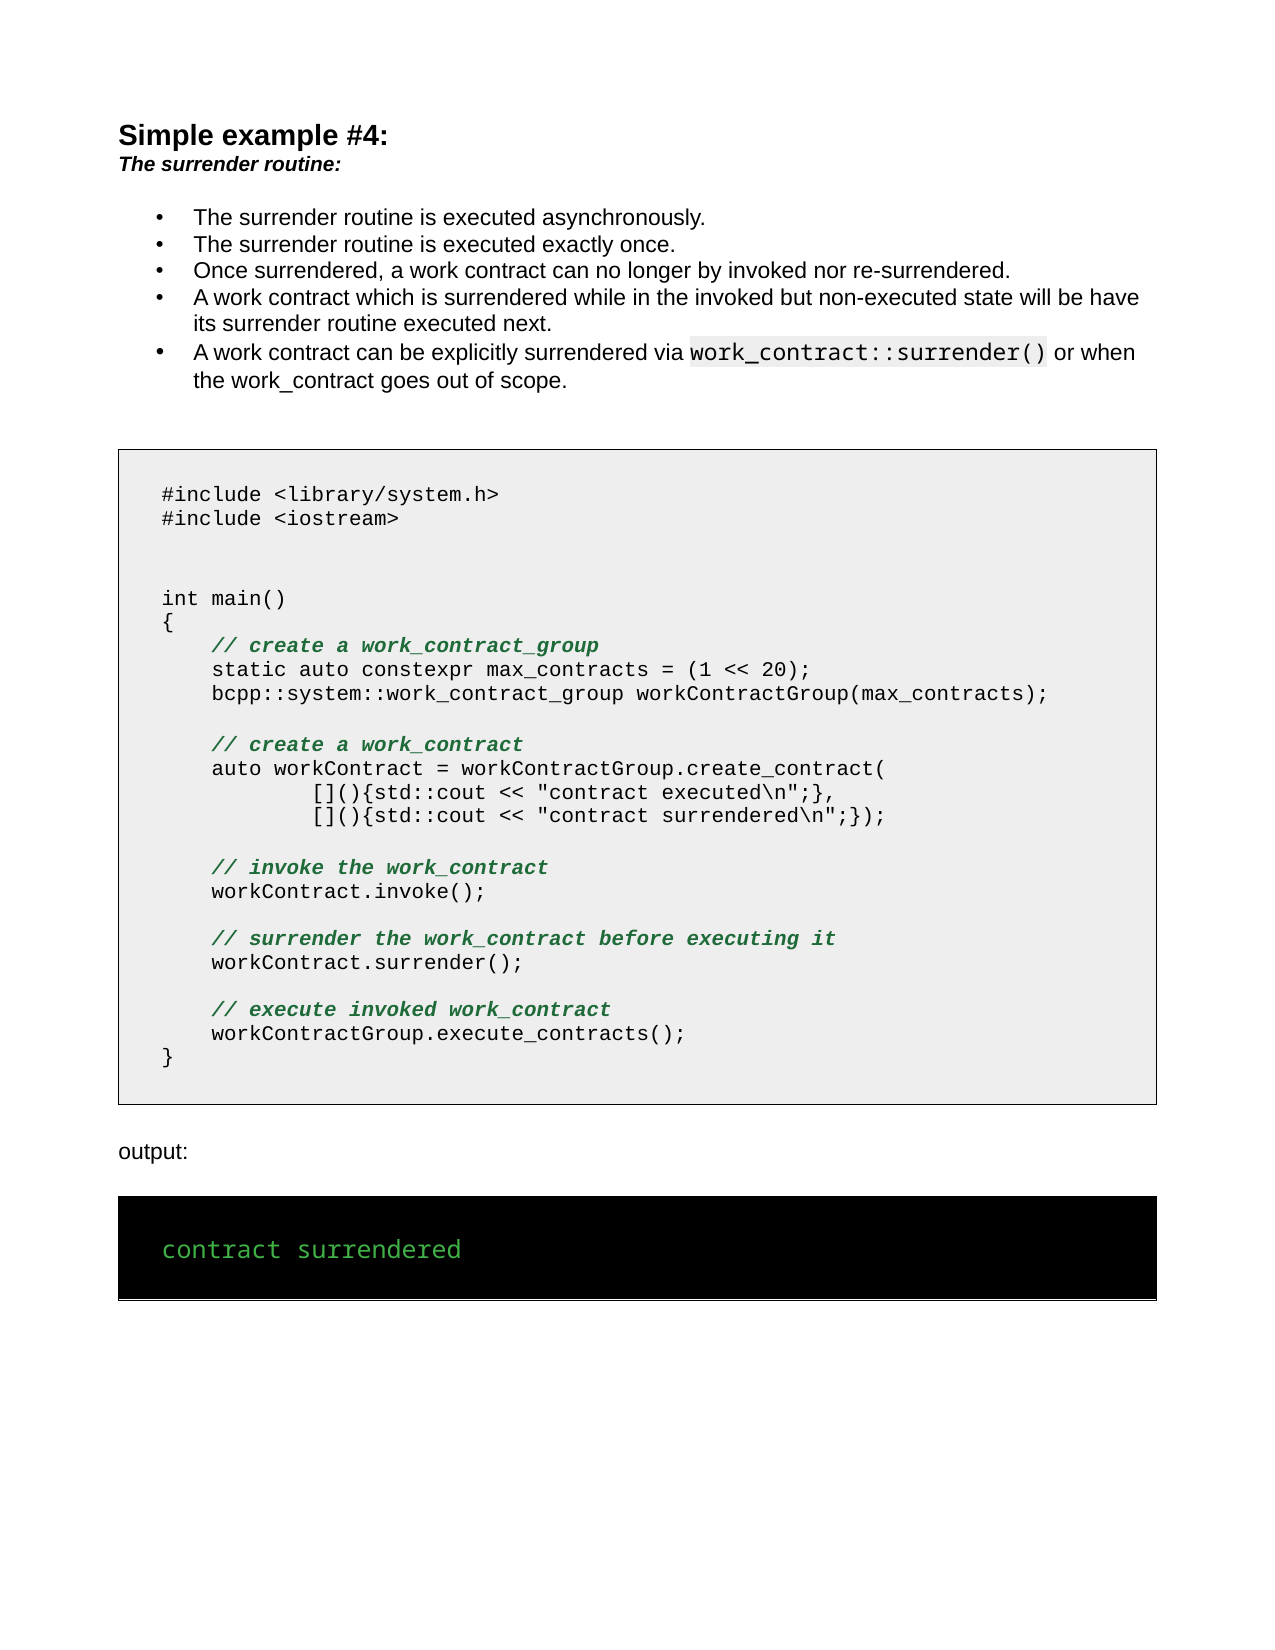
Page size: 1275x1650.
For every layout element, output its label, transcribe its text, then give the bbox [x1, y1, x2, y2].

list The surrender routine is executed exactly once. [156, 231, 1157, 257]
table_header contract surrendered [119, 1197, 1156, 1299]
list A work contract can be explicitly surrendered via work_contract::surrender() or when the work_contract goes out of scope. [156, 336, 1157, 449]
list A work contract which is surrendered while in the invoked but non-executed state will be have its surrender routine executed next. [156, 283, 1157, 336]
list Once surrendered, a work contract can no longer by invoked nor re-surrendered. [156, 257, 1157, 283]
text Simple example #4: The surrender routine: [118, 118, 1157, 204]
list The surrender routine is executed asynchronously. [156, 204, 1157, 231]
text output: [118, 1111, 1157, 1190]
table_header #include <library/system.h> #include <iostream> int main() { // create a work_contract_group static auto constexpr max_contracts = (1 << 20); bcpp::system::work_contract_group workContractGroup(max_contracts); // create a work_contract auto workContract = workContractGroup.create_contract( [](){std::cout << "contract executed\n";}, [](){std::cout << "contract surrendered\n";}); // invoke the work_contract workContract.invoke(); // surrender the work_contract before executing it workContract.surrender(); // execute invoked work_contract workContractGroup.execute_contracts(); } [119, 450, 1156, 1104]
